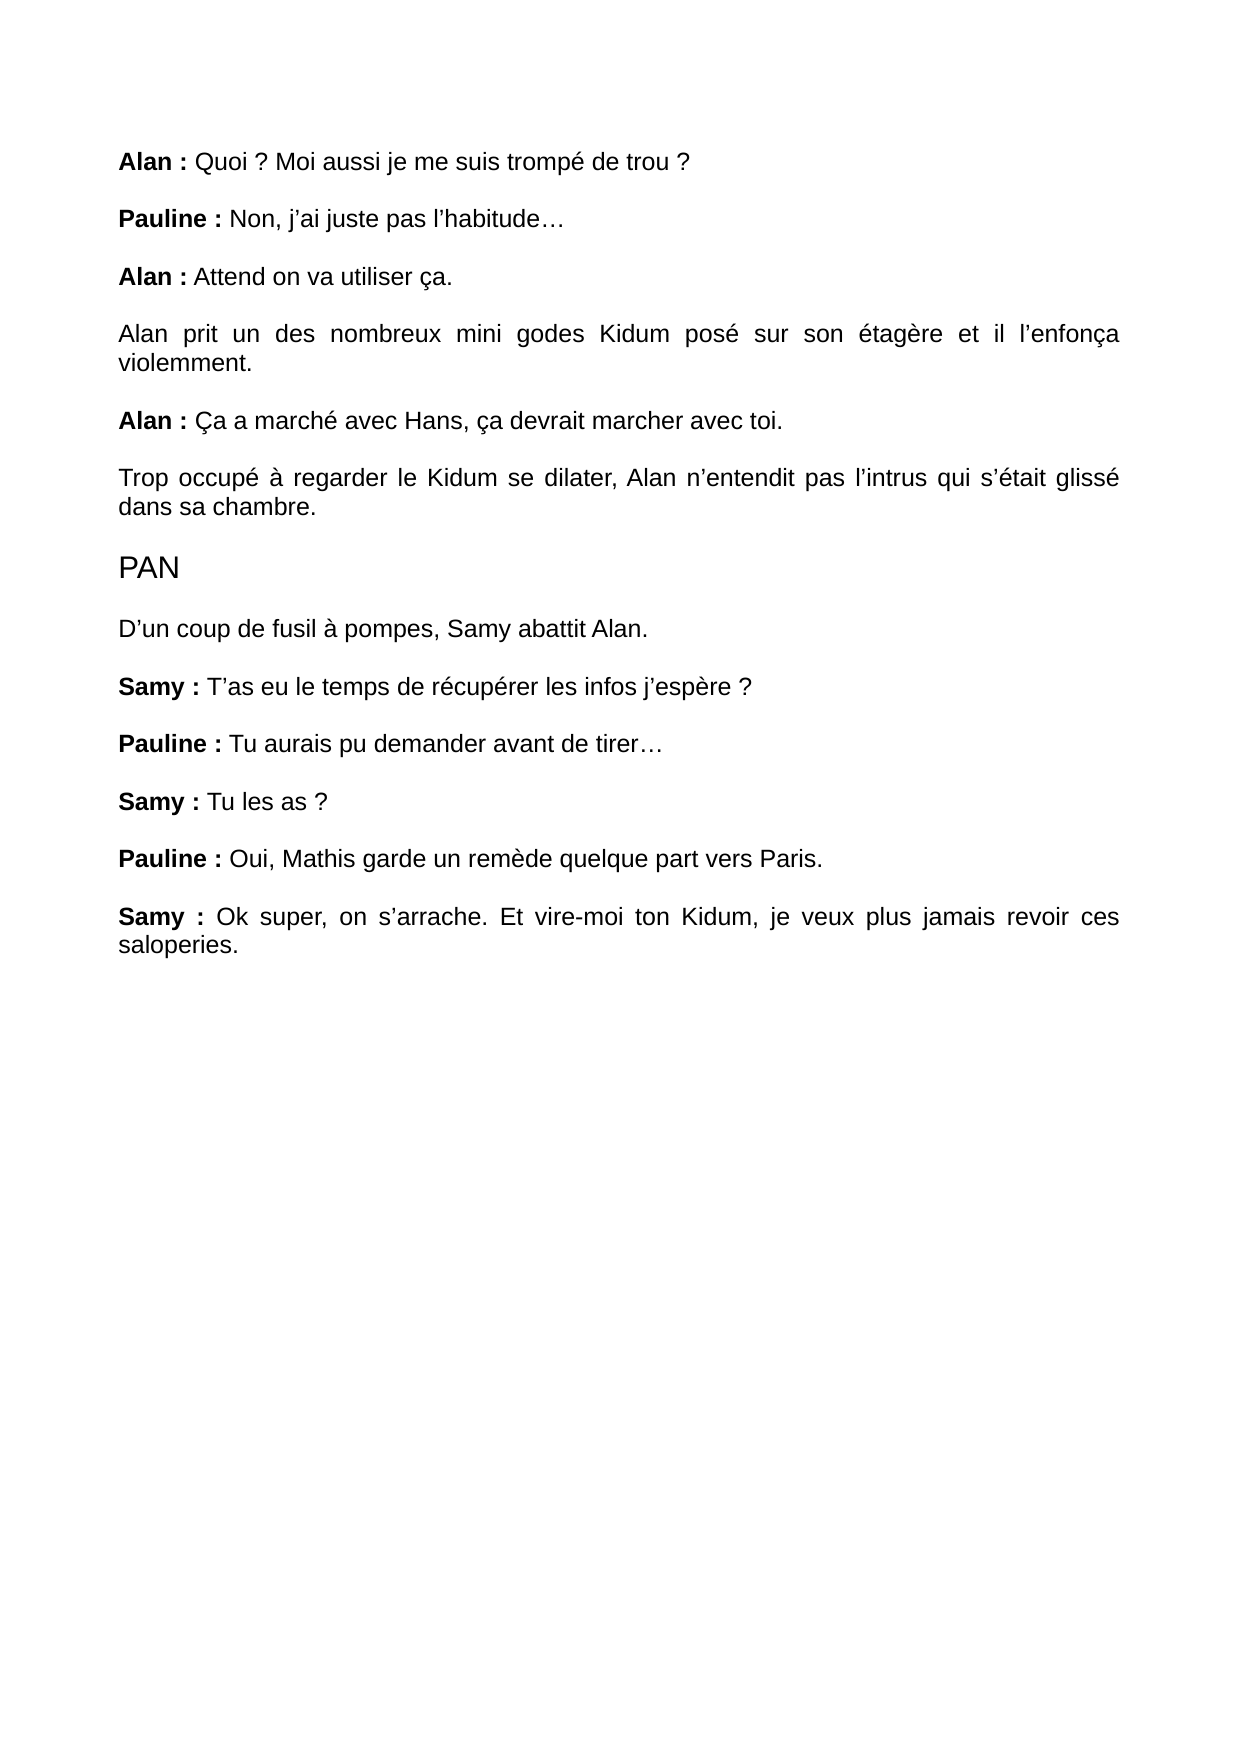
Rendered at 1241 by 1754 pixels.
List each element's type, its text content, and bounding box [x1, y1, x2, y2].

text Alan : Ça a marché avec Hans, ça devrait marcher avec toi. [118, 406, 1122, 434]
text Pauline : Oui, Mathis garde un remède quelque part vers Paris. [118, 844, 1122, 873]
text Pauline : Tu aurais pu demander avant de tirer… [118, 729, 1122, 758]
text Trop occupé à regarder le Kidum se dilater, Alan n’entendit pas l’intrus qui s’était glissé dans sa chambre. [118, 463, 1122, 521]
text Alan : Attend on va utiliser ça. [118, 262, 1122, 291]
text Samy : Ok super, on s’arrache. Et vire-moi ton Kidum, je veux plus jamais revoir ces saloperies. [118, 902, 1122, 959]
text Samy : Tu les as ? [118, 787, 1122, 815]
text Alan prit un des nombreux mini godes Kidum posé sur son étagère et il l’enfonça violemment. [118, 319, 1122, 377]
text Samy : T’as eu le temps de récupérer les infos j’espère ? [118, 672, 1122, 700]
text Pauline : Non, j’ai juste pas l’habitude… [118, 204, 1122, 233]
text Alan : Quoi ? Moi aussi je me suis trompé de trou ? [118, 147, 1122, 176]
text PAN [118, 549, 1122, 585]
text D’un coup de fusil à pompes, Samy abattit Alan. [118, 614, 1122, 643]
